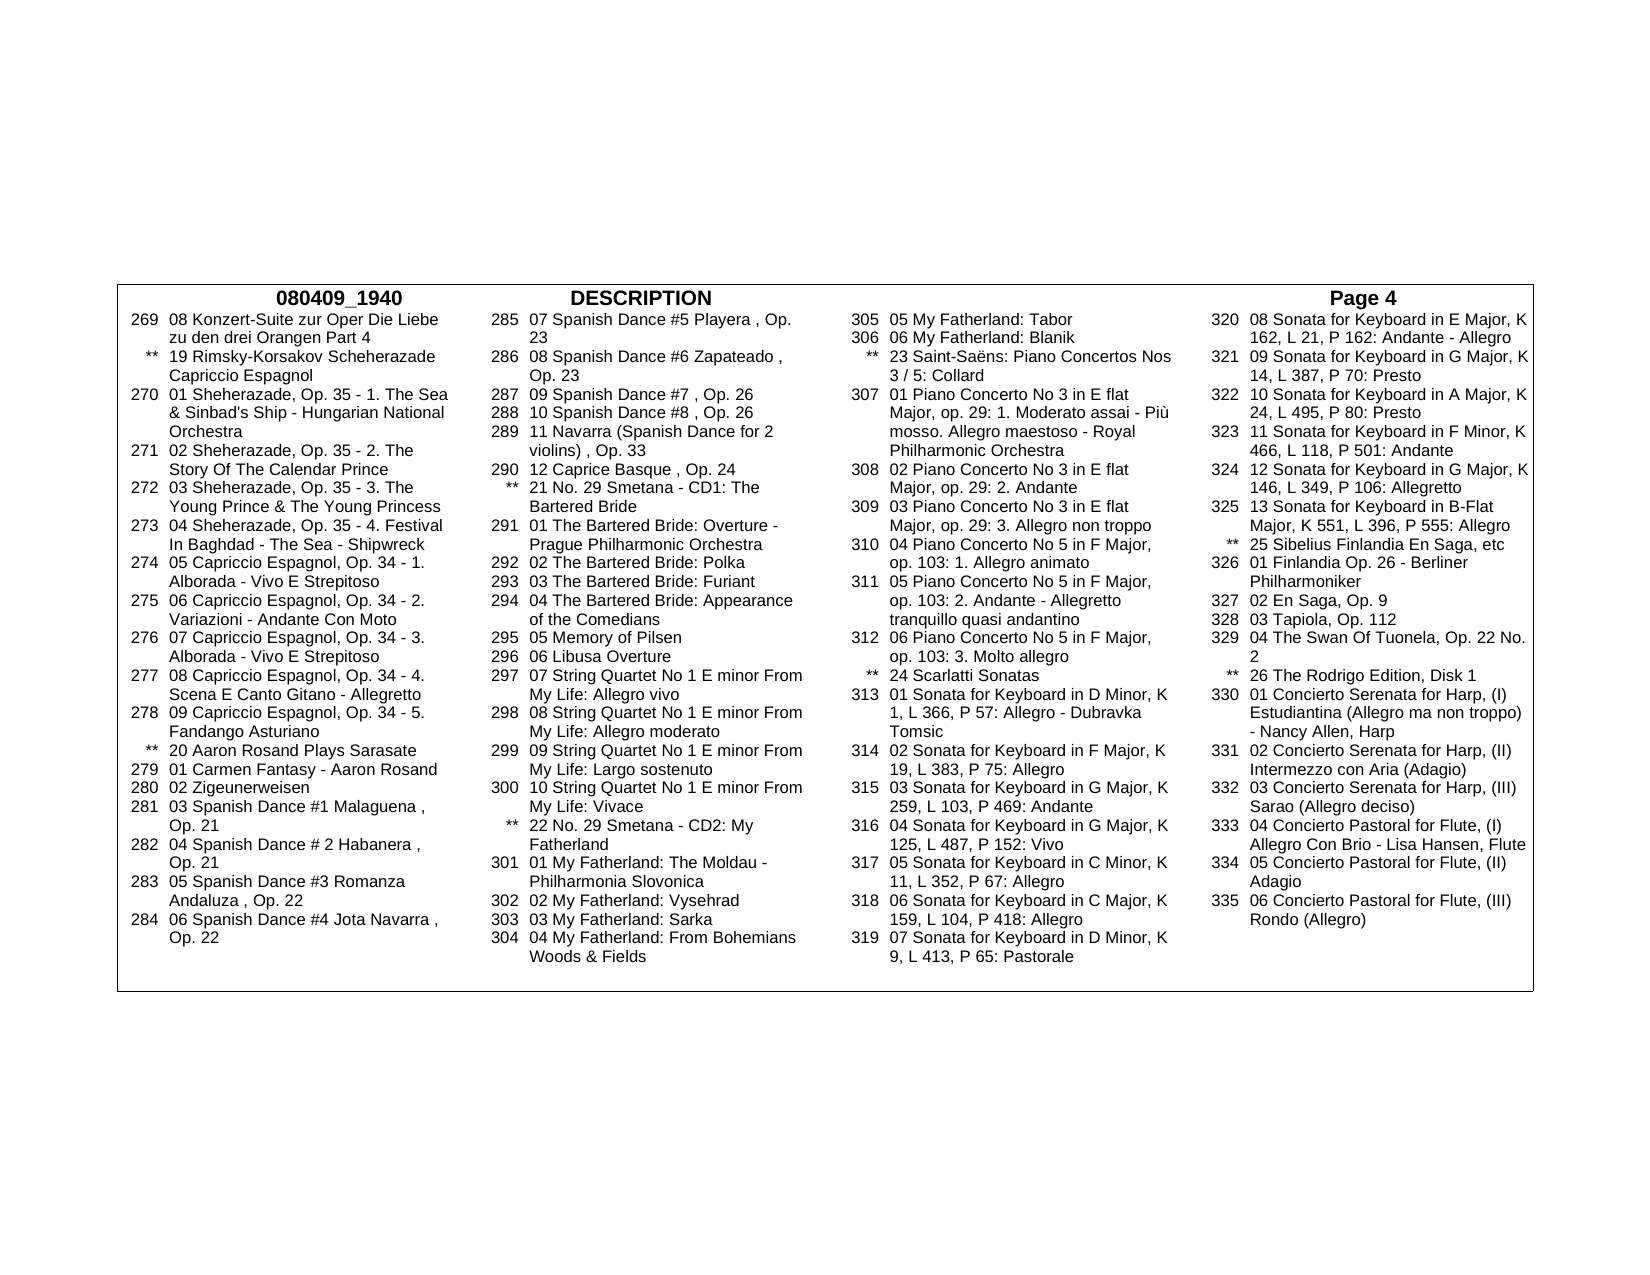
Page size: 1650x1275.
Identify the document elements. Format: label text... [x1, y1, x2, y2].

table_cell 03 Sonata for Keyboard in G Major, K 259, L 103, P 469: Andante [886, 779, 1175, 816]
table_cell 05 Piano Concerto No 5 in F Major, op. 103: 2. Andante - Allegretto tranquillo quasi andantino [886, 573, 1175, 629]
table_cell 06 Spanish Dance #4 Jota Navarra , Op. 22 [166, 910, 454, 947]
table_cell 10 Sonata for Keyboard in A Major, K 24, L 495, P 80: Presto [1247, 385, 1533, 422]
table_cell 279 [118, 760, 166, 779]
table_cell 01 Finlandia Op. 26 - Berliner Philharmoniker [1247, 554, 1533, 591]
table_cell 06 Piano Concerto No 5 in F Major, op. 103: 3. Molto allegro [886, 629, 1175, 666]
table_cell ** [118, 348, 166, 385]
table_cell 03 Concierto Serenata for Harp, (III) Sarao (Allegro deciso) [1247, 779, 1533, 816]
table_cell 297 [477, 666, 526, 704]
table_cell 298 [477, 704, 526, 741]
table_cell 331 [1198, 741, 1247, 779]
table_cell 02 The Bartered Bride: Polka [526, 554, 815, 572]
table_cell 04 Piano Concerto No 5 in F Major, op. 103: 1. Allegro animato [886, 535, 1175, 572]
table_cell 10 String Quartet No 1 E minor From My Life: Vivace [526, 779, 815, 816]
table_cell 06 My Fatherland: Blanik [886, 329, 1175, 347]
table_cell 328 [1198, 610, 1247, 629]
table_cell 20 Aaron Rosand Plays Sarasate [166, 741, 454, 760]
table_cell 26 The Rodrigo Edition, Disk 1 [1247, 666, 1533, 685]
table_cell 09 String Quartet No 1 E minor From My Life: Largo sostenuto [526, 741, 815, 779]
table_cell 11 Sonata for Keyboard in F Minor, K 466, L 118, P 501: Andante [1247, 423, 1533, 460]
table_cell 273 [118, 516, 166, 554]
table_cell 289 [477, 423, 526, 460]
table_cell 05 Capriccio Espagnol, Op. 34 - 1. Alborada - Vivo E Strepitoso [166, 554, 454, 591]
table_cell 02 Piano Concerto No 3 in E flat Major, op. 29: 2. Andante [886, 460, 1175, 497]
table_cell 277 [118, 666, 166, 704]
table_cell 308 [838, 460, 886, 497]
table_cell 311 [838, 573, 886, 629]
table_cell 07 Sonata for Keyboard in D Minor, K 9, L 413, P 65: Pastorale [886, 929, 1175, 966]
table_cell 270 [118, 385, 166, 441]
table_cell 314 [838, 741, 886, 779]
table_cell 327 [1198, 591, 1247, 610]
table_cell 287 [477, 385, 526, 404]
table_cell 292 [477, 554, 526, 572]
table_cell 288 [477, 404, 526, 422]
table_cell 313 [838, 685, 886, 741]
table_cell 332 [1198, 779, 1247, 816]
table_cell 12 Sonata for Keyboard in G Major, K 146, L 349, P 106: Allegretto [1247, 460, 1533, 497]
table_cell 324 [1198, 460, 1247, 497]
table_cell 02 My Fatherland: Vysehrad [526, 891, 815, 910]
table_cell 302 [477, 891, 526, 910]
table_cell 276 [118, 629, 166, 666]
table_cell 22 No. 29 Smetana - CD2: My Fatherland [526, 816, 815, 854]
table_cell 333 [1198, 816, 1247, 854]
table_cell 290 [477, 460, 526, 479]
table_cell 312 [838, 629, 886, 666]
table_cell 21 No. 29 Smetana - CD1: The Bartered Bride [526, 479, 815, 516]
table_cell 306 [838, 329, 886, 347]
table_cell 01 Piano Concerto No 3 in E flat Major, op. 29: 1. Moderato assai - Più mosso. Allegro maestoso - Royal Philharmonic Orchestra [886, 385, 1175, 460]
table_cell 329 [1198, 629, 1247, 666]
table_cell 08 Sonata for Keyboard in E Major, K 162, L 21, P 162: Andante - Allegro [1247, 310, 1533, 347]
table_cell ** [477, 816, 526, 854]
table_cell 269 [118, 310, 166, 347]
table_cell 295 [477, 629, 526, 647]
table_cell 24 Scarlatti Sonatas [886, 666, 1175, 685]
table_cell 334 [1198, 854, 1247, 891]
table_cell 25 Sibelius Finlandia En Saga, etc [1247, 535, 1533, 554]
table_cell 301 [477, 854, 526, 891]
table_cell 326 [1198, 554, 1247, 591]
table_cell 09 Capriccio Espagnol, Op. 34 - 5. Fandango Asturiano [166, 704, 454, 741]
table_cell 281 [118, 798, 166, 835]
table_cell ** [118, 741, 166, 760]
table_cell 317 [838, 854, 886, 891]
table_cell 321 [1198, 348, 1247, 385]
table_cell 04 My Fatherland: From Bohemians Woods & Fields [526, 929, 815, 966]
table_cell 13 Sonata for Keyboard in B-Flat Major, K 551, L 396, P 555: Allegro [1247, 498, 1533, 535]
table_cell 319 [838, 929, 886, 966]
table_cell 08 Spanish Dance #6 Zapateado , Op. 23 [526, 348, 815, 385]
table_cell 05 Sonata for Keyboard in C Minor, K 11, L 352, P 67: Allegro [886, 854, 1175, 891]
table_cell 274 [118, 554, 166, 591]
table_cell ** [1198, 666, 1247, 685]
table_cell 325 [1198, 498, 1247, 535]
table_cell 303 [477, 910, 526, 929]
table_cell 03 The Bartered Bride: Furiant [526, 573, 815, 591]
table_cell 08 Capriccio Espagnol, Op. 34 - 4. Scena E Canto Gitano - Allegretto [166, 666, 454, 704]
table_cell 03 Spanish Dance #1 Malaguena , Op. 21 [166, 798, 454, 835]
table_cell 271 [118, 441, 166, 479]
table_cell 01 Carmen Fantasy - Aaron Rosand [166, 760, 454, 779]
table_cell 08 Konzert-Suite zur Oper Die Liebe zu den drei Orangen Part 4 [166, 310, 454, 347]
table_cell ** [838, 348, 886, 385]
table_cell 09 Spanish Dance #7 , Op. 26 [526, 385, 815, 404]
table_cell 322 [1198, 385, 1247, 422]
table_cell 05 Spanish Dance #3 Romanza Andaluza , Op. 22 [166, 873, 454, 910]
table_cell 307 [838, 385, 886, 460]
table_cell 286 [477, 348, 526, 385]
table_cell 07 String Quartet No 1 E minor From My Life: Allegro vivo [526, 666, 815, 704]
table_cell 299 [477, 741, 526, 779]
table_cell 03 Tapiola, Op. 112 [1247, 610, 1533, 629]
table_cell 283 [118, 873, 166, 910]
table_cell 03 My Fatherland: Sarka [526, 910, 815, 929]
table_cell 275 [118, 591, 166, 629]
table_cell 318 [838, 891, 886, 929]
table_cell 01 The Bartered Bride: Overture - Prague Philharmonic Orchestra [526, 516, 815, 554]
table_cell 278 [118, 704, 166, 741]
table_cell 02 Sonata for Keyboard in F Major, K 19, L 383, P 75: Allegro [886, 741, 1175, 779]
table_cell 284 [118, 910, 166, 947]
table_cell 03 Piano Concerto No 3 in E flat Major, op. 29: 3. Allegro non troppo [886, 498, 1175, 535]
table_cell 04 Concierto Pastoral for Flute, (I) Allegro Con Brio - Lisa Hansen, Flute [1247, 816, 1533, 854]
table_cell 05 Memory of Pilsen [526, 629, 815, 647]
table_cell 04 The Bartered Bride: Appearance of the Comedians [526, 591, 815, 629]
table_cell 310 [838, 535, 886, 572]
table_cell 01 My Fatherland: The Moldau - Philharmonia Slovonica [526, 854, 815, 891]
table_cell 293 [477, 573, 526, 591]
table_cell 19 Rimsky-Korsakov Scheherazade Capriccio Espagnol [166, 348, 454, 385]
table_cell 03 Sheherazade, Op. 35 - 3. The Young Prince & The Young Princess [166, 479, 454, 516]
table_cell 294 [477, 591, 526, 629]
table_cell 07 Capriccio Espagnol, Op. 34 - 3. Alborada - Vivo E Strepitoso [166, 629, 454, 666]
table_cell 06 Concierto Pastoral for Flute, (III) Rondo (Allegro) [1247, 891, 1533, 929]
table_cell 01 Sheherazade, Op. 35 - 1. The Sea & Sinbad's Ship - Hungarian National Orchestra [166, 385, 454, 441]
table_cell 291 [477, 516, 526, 554]
table_cell 02 Zigeunerweisen [166, 779, 454, 797]
table_cell 09 Sonata for Keyboard in G Major, K 14, L 387, P 70: Presto [1247, 348, 1533, 385]
table_cell 01 Sonata for Keyboard in D Minor, K 1, L 366, P 57: Allegro - Dubravka Tomsic [886, 685, 1175, 741]
table_cell 05 Concierto Pastoral for Flute, (II) Adagio [1247, 854, 1533, 891]
table_cell ** [1198, 535, 1247, 554]
table_cell 05 My Fatherland: Tabor [886, 310, 1175, 329]
table_cell 304 [477, 929, 526, 966]
table_cell 335 [1198, 891, 1247, 929]
table_cell 272 [118, 479, 166, 516]
table_cell 06 Sonata for Keyboard in C Major, K 159, L 104, P 418: Allegro [886, 891, 1175, 929]
table_cell 280 [118, 779, 166, 797]
table_cell 323 [1198, 423, 1247, 460]
table_cell 296 [477, 648, 526, 666]
table_cell 02 Concierto Serenata for Harp, (II) Intermezzo con Aria (Adagio) [1247, 741, 1533, 779]
table_cell 316 [838, 816, 886, 854]
table_cell 309 [838, 498, 886, 535]
table_cell 300 [477, 779, 526, 816]
table_cell 04 Spanish Dance # 2 Habanera , Op. 21 [166, 835, 454, 872]
table_cell 23 Saint-Saëns: Piano Concertos Nos 3 / 5: Collard [886, 348, 1175, 385]
table_cell 08 String Quartet No 1 E minor From My Life: Allegro moderato [526, 704, 815, 741]
table_cell 12 Caprice Basque , Op. 24 [526, 460, 815, 479]
table_cell 04 Sonata for Keyboard in G Major, K 125, L 487, P 152: Vivo [886, 816, 1175, 854]
table_cell 10 Spanish Dance #8 , Op. 26 [526, 404, 815, 422]
table_cell 06 Capriccio Espagnol, Op. 34 - 2. Variazioni - Andante Con Moto [166, 591, 454, 629]
table_cell ** [838, 666, 886, 685]
table_cell 02 En Saga, Op. 9 [1247, 591, 1533, 610]
table_cell 01 Concierto Serenata for Harp, (I) Estudiantina (Allegro ma non troppo) - Nancy Allen, Harp [1247, 685, 1533, 741]
table_cell 07 Spanish Dance #5 Playera , Op. 23 [526, 310, 815, 347]
table_cell 305 [838, 310, 886, 329]
table_cell ** [477, 479, 526, 516]
table_cell 330 [1198, 685, 1247, 741]
table_cell 315 [838, 779, 886, 816]
table_cell 02 Sheherazade, Op. 35 - 2. The Story Of The Calendar Prince [166, 441, 454, 479]
table_cell 11 Navarra (Spanish Dance for 2 violins) , Op. 33 [526, 423, 815, 460]
table_cell 282 [118, 835, 166, 872]
table_cell 04 Sheherazade, Op. 35 - 4. Festival In Baghdad - The Sea - Shipwreck [166, 516, 454, 554]
table_cell 06 Libusa Overture [526, 648, 815, 666]
table_cell 04 The Swan Of Tuonela, Op. 22 No. 2 [1247, 629, 1533, 666]
table_cell 285 [477, 310, 526, 347]
table_cell 320 [1198, 310, 1247, 347]
